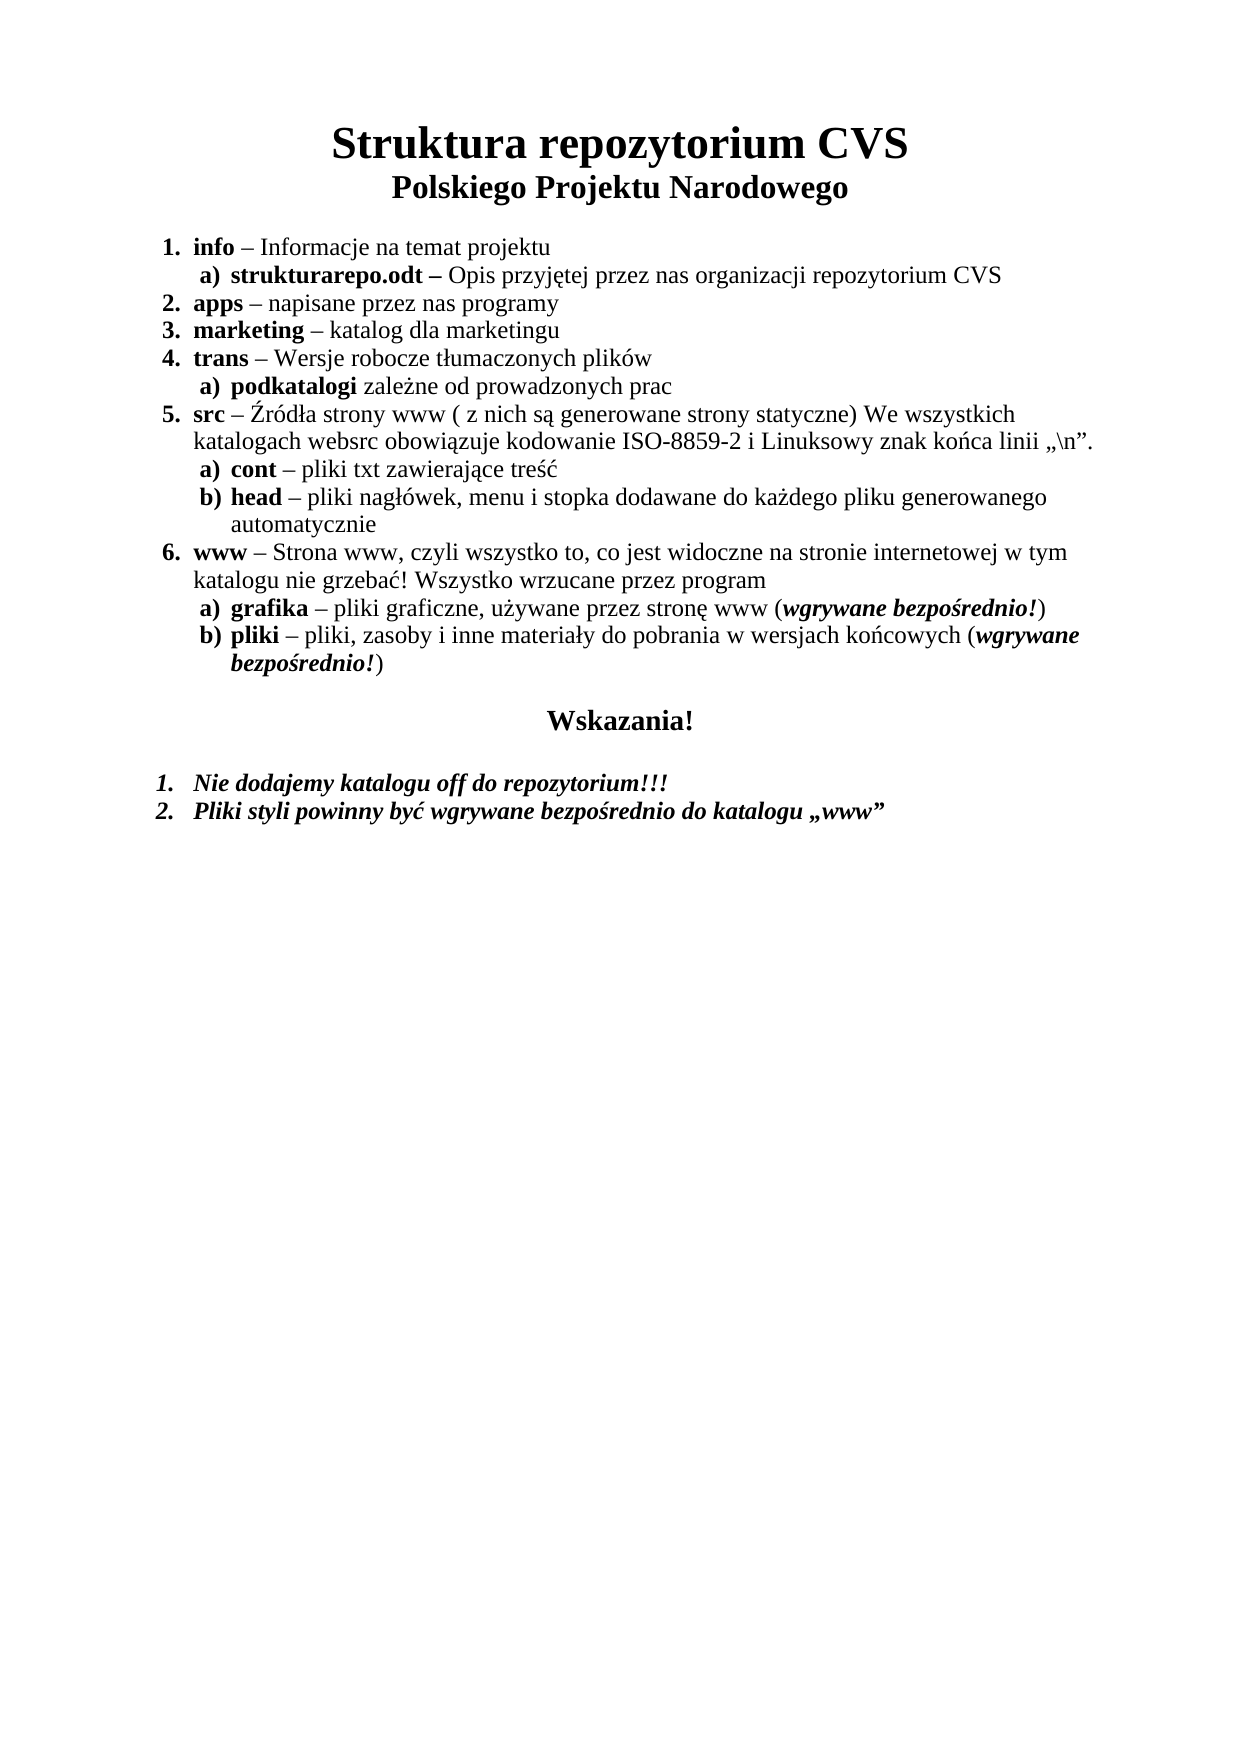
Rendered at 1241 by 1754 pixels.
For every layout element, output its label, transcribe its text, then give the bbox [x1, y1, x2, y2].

list src – Źródła strony www ( z nich są generowane strony statyczne) We wszystkich katalogach websrc obowiązuje kodowanie ISO-8859-2 i Linuksowy znak końca linii „\n”. [156, 400, 1122, 455]
list apps – napisane przez nas programy [156, 289, 1122, 317]
list grafika – pliki graficzne, używane przez stronę www (wgrywane bezpośrednio!) [193, 594, 1122, 621]
list cont – pliki txt zawierające treść [193, 455, 1122, 483]
list podkatalogi zależne od prowadzonych prac [193, 372, 1122, 400]
list trans – Wersje robocze tłumaczonych plików [156, 344, 1122, 372]
list info – Informacje na temat projektu [156, 233, 1122, 261]
list head – pliki nagłówek, menu i stopka dodawane do każdego pliku generowanego automatycznie [193, 483, 1122, 538]
list www – Strona www, czyli wszystko to, co jest widoczne na stronie internetowej w tym katalogu nie grzebać! Wszystko wrzucane przez program [156, 538, 1122, 594]
list Nie dodajemy katalogu off do repozytorium!!! [156, 769, 1122, 797]
list strukturarepo.odt – Opis przyjętej przez nas organizacji repozytorium CVS [193, 261, 1122, 289]
list Pliki styli powinny być wgrywane bezpośrednio do katalogu „www” [156, 797, 1122, 824]
list marketing – katalog dla marketingu [156, 317, 1122, 344]
text Struktura repozytorium CVS [118, 118, 1122, 169]
text Wskazania! [118, 704, 1122, 737]
text Polskiego Projektu Narodowego [118, 169, 1122, 206]
list pliki – pliki, zasoby i inne materiały do pobrania w wersjach końcowych (wgrywane bezpośrednio!) [193, 621, 1122, 677]
